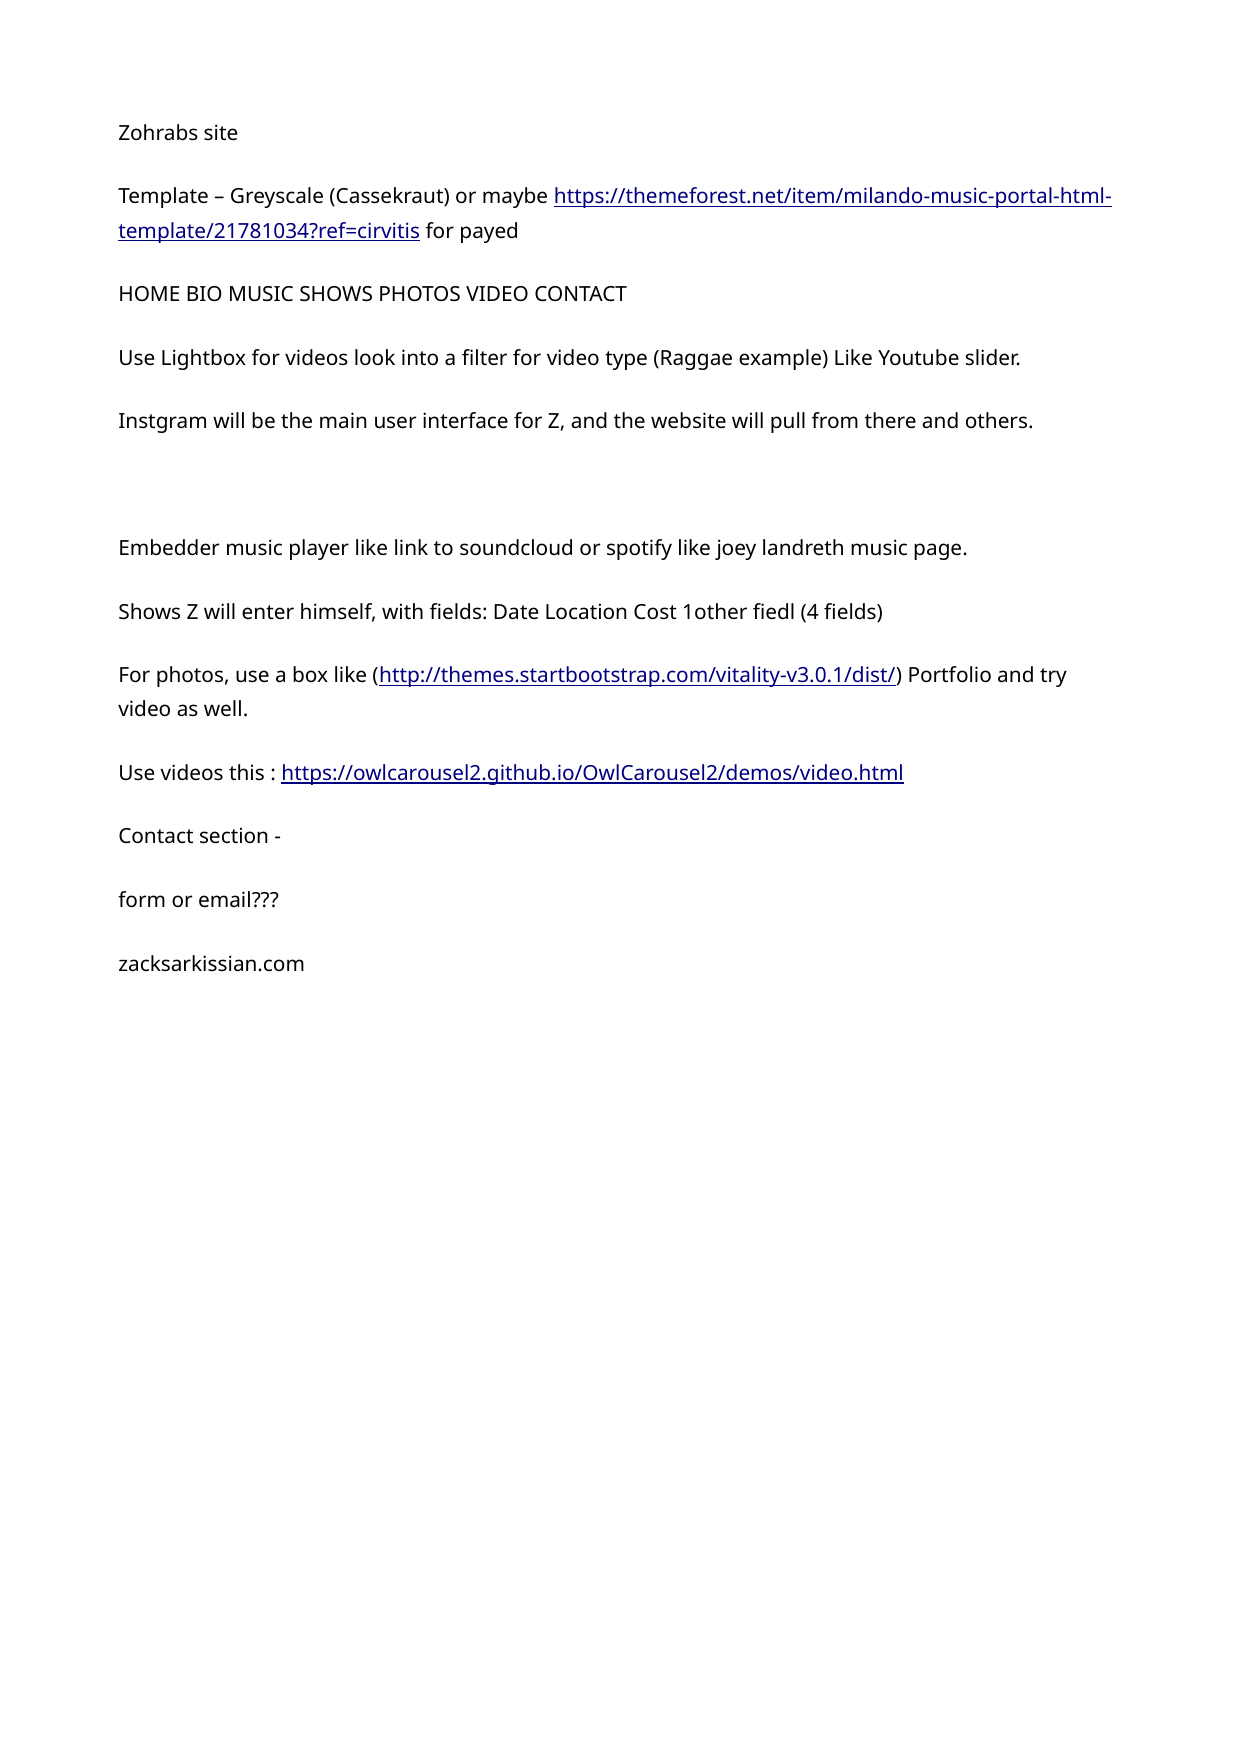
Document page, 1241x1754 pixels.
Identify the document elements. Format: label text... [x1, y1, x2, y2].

text Embedder music player like link to soundcloud or spotify like joey landreth music page. [118, 533, 1122, 562]
text Zohrabs site [118, 118, 1122, 147]
text Use Lightbox for videos look into a filter for video type (Raggae example) Like Youtube slider. [118, 343, 1122, 371]
text Use videos this : https://owlcarousel2.github.io/OwlCarousel2/demos/video.html [118, 758, 1122, 787]
text Shows Z will enter himself, with fields: Date Location Cost 1other fiedl (4 fields) [118, 597, 1122, 625]
text zacksarkissian.com [118, 949, 1122, 977]
text Instgram will be the main user interface for Z, and the website will pull from there and others. [118, 406, 1122, 435]
text form or email??? [118, 885, 1122, 914]
text HOME BIO MUSIC SHOWS PHOTOS VIDEO CONTACT [118, 279, 1122, 308]
text Template – Greyscale (Cassekraut) or maybe https://themeforest.net/item/milando-music-portal-html-template/21781034?ref=cirvitis for payed [118, 182, 1122, 244]
text For photos, use a box like (http://themes.startbootstrap.com/vitality-v3.0.1/dist/) Portfolio and try video as well. [118, 661, 1122, 723]
text Contact section - [118, 822, 1122, 850]
